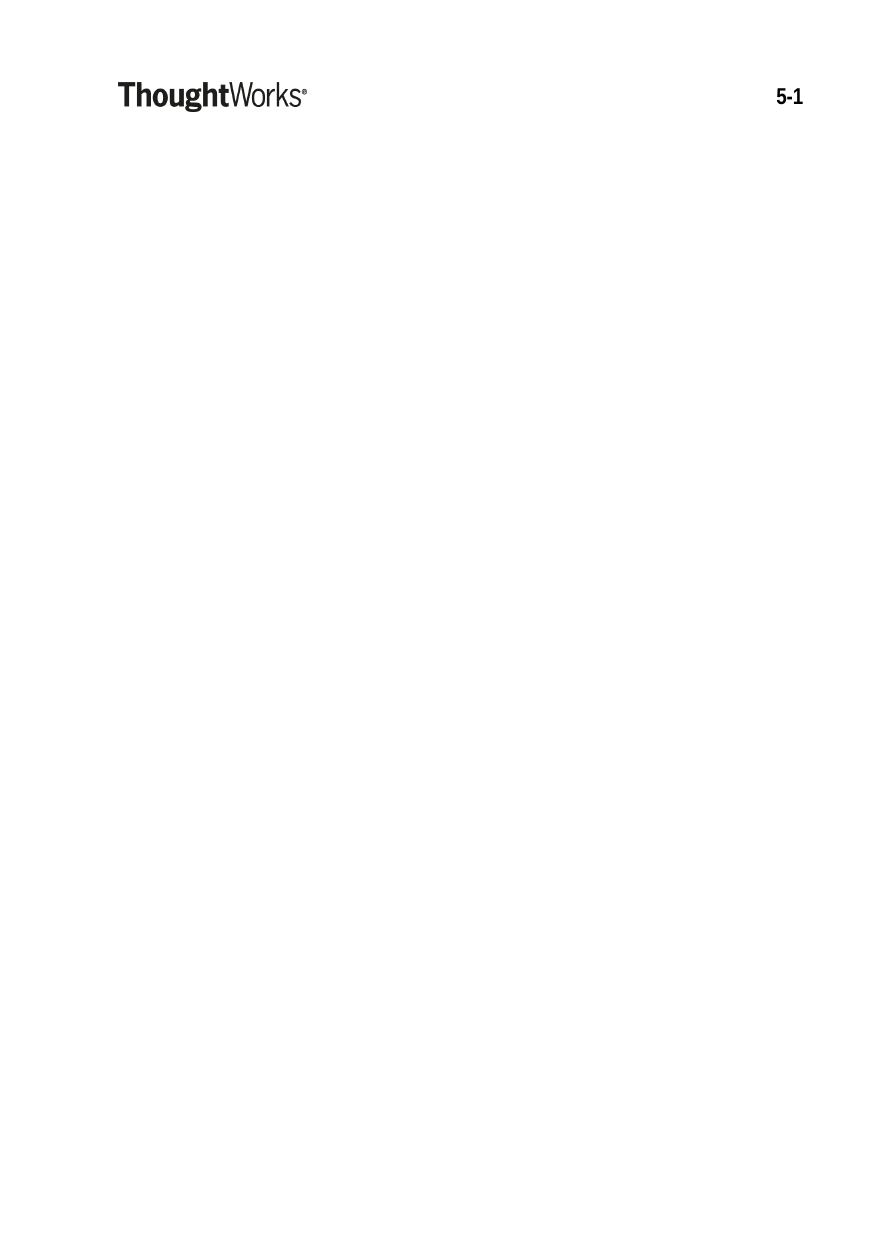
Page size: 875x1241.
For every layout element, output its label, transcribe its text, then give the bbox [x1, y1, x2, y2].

picture [118, 82, 307, 112]
text 5-1 [685, 83, 803, 109]
